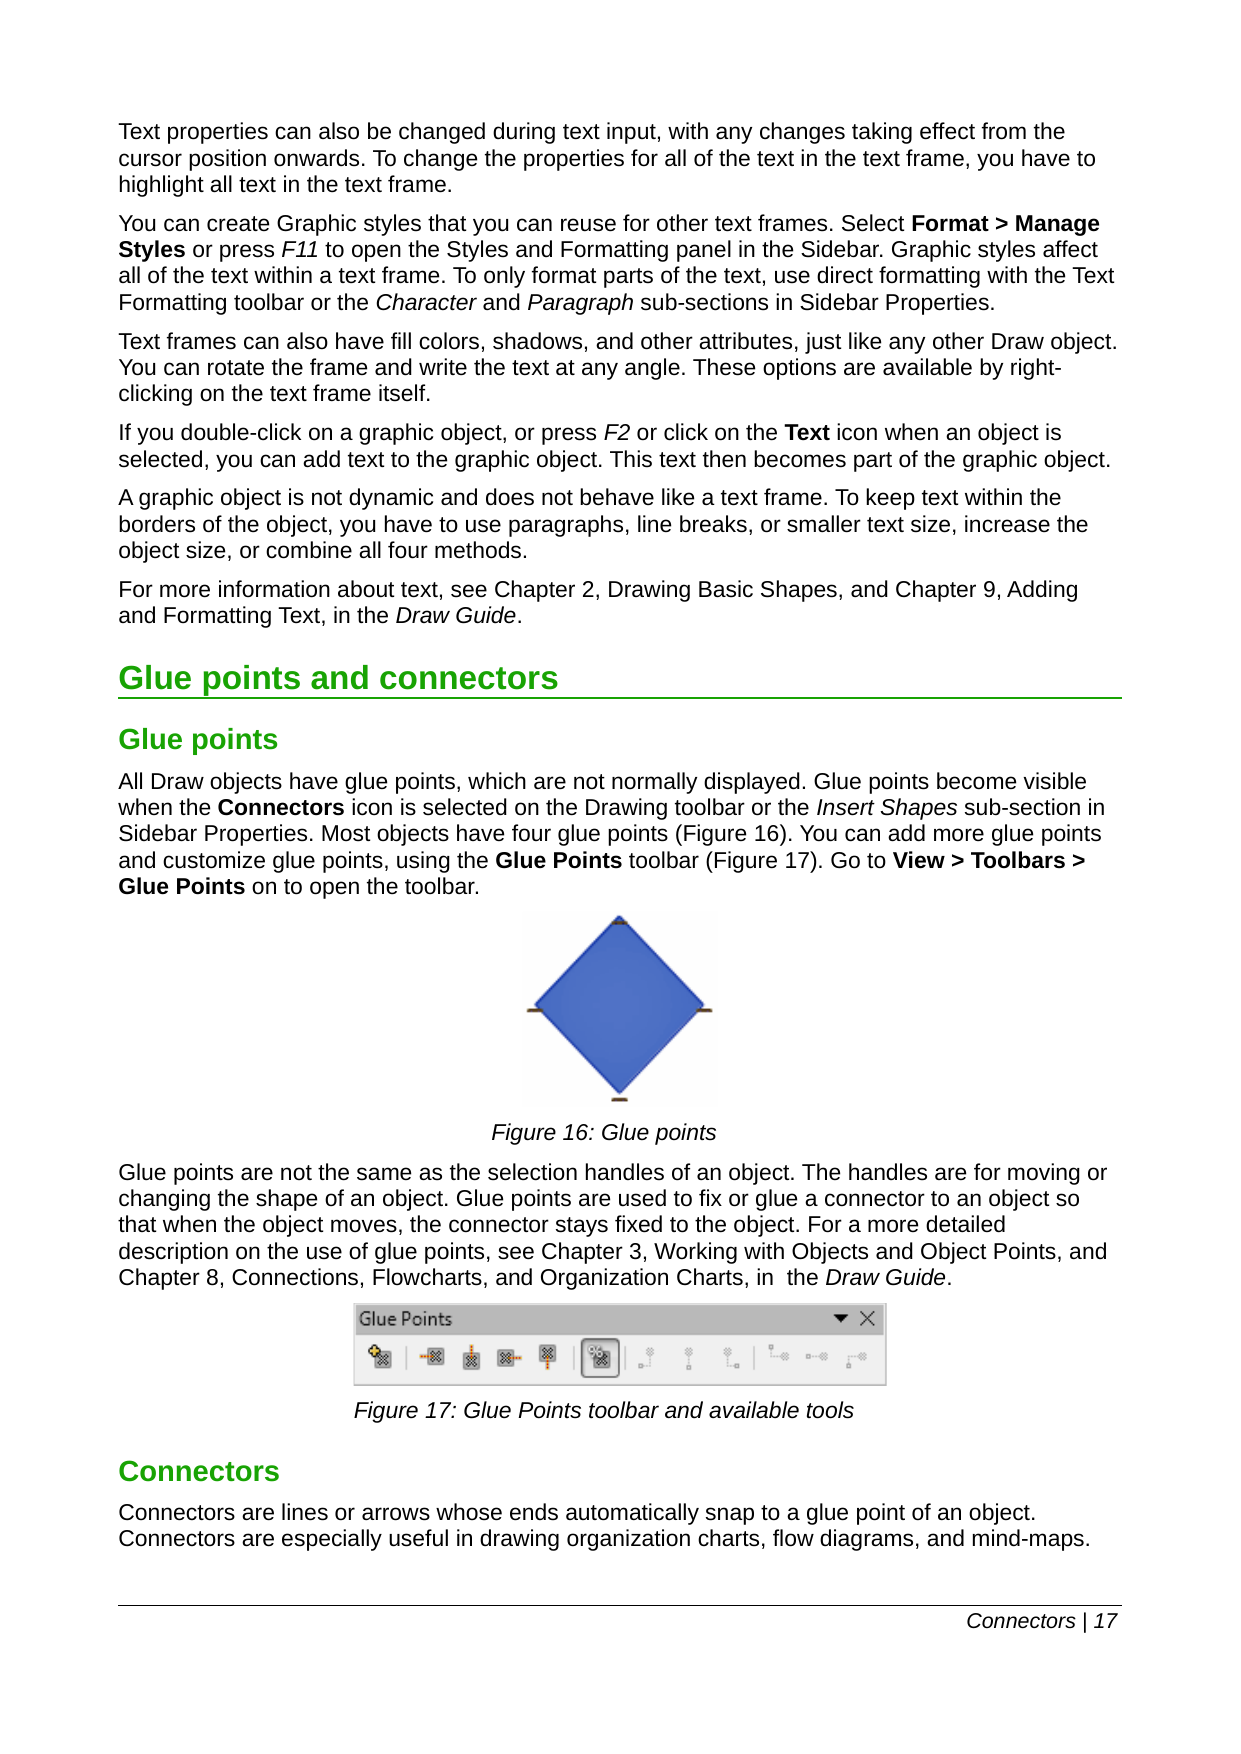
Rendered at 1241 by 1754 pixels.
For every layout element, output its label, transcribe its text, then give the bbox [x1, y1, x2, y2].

text You can create Graphic styles that you can reuse for other text frames. Select Format > Manage Styles or press F11 to open the Styles and Formatting panel in the Sidebar. Graphic styles affect all of the text within a text frame. To only format parts of the text, use direct formatting with the Text Formatting toolbar or the Character and Paragraph sub-sections in Sidebar Properties. [118, 210, 1122, 315]
text If you double-click on a graphic object, or press F2 or click on the Text icon when an object is selected, you can add text to the graphic object. This text then becomes part of the graphic object. [118, 419, 1122, 472]
subtitle Glue points [118, 722, 1122, 756]
subtitle Connectors [118, 1454, 1122, 1487]
text All Draw objects have glue points, which are not normally displayed. Glue points become visible when the Connectors icon is selected on the Drawing toolbar or the Insert Shapes sub‑section in Sidebar Properties. Most objects have four glue points (Figure 16). You can add more glue points and customize glue points, using the Glue Points toolbar (Figure 17). Go to View > Toolbars > Glue Points on to open the toolbar. [118, 768, 1122, 899]
picture [522, 911, 718, 1107]
list Text properties can also be changed during text input, with any changes taking effect from the cursor position onwards. To change the properties for all of the text in the text frame, you have to highlight all text in the text frame. [118, 118, 1122, 197]
picture [353, 1303, 887, 1386]
text Connectors are lines or arrows whose ends automatically snap to a glue point of an object. Connectors are especially useful in drawing organization charts, flow diagrams, and mind-maps. [118, 1499, 1122, 1552]
list For more information about text, see Chapter 2, Drawing Basic Shapes, and Chapter 9, Adding and Formatting Text, in the Draw Guide. [118, 576, 1122, 629]
subtitle Glue points and connectors [118, 658, 1122, 697]
text Glue points are not the same as the selection handles of an object. The handles are for moving or changing the shape of an object. Glue points are used to fix or glue a connector to an object so that when the object moves, the connector stays fixed to the object. For a more detailed description on the use of glue points, see Chapter 3, Working with Objects and Object Points, and Chapter 8, Connections, Flowcharts, and Organization Charts, in the Draw Guide. [118, 1159, 1122, 1291]
text Figure 17: Glue Points toolbar and available tools [353, 1397, 887, 1423]
text Text frames can also have fill colors, shadows, and other attributes, just like any other Draw object. You can rotate the frame and write the text at any angle. These options are available by right-clicking on the text frame itself. [118, 328, 1122, 407]
text A graphic object is not dynamic and does not behave like a text frame. To keep text within the borders of the object, you have to use paragraphs, line breaks, or smaller text size, increase the object size, or combine all four methods. [118, 484, 1122, 563]
text Figure 16: Glue points [491, 1118, 749, 1145]
